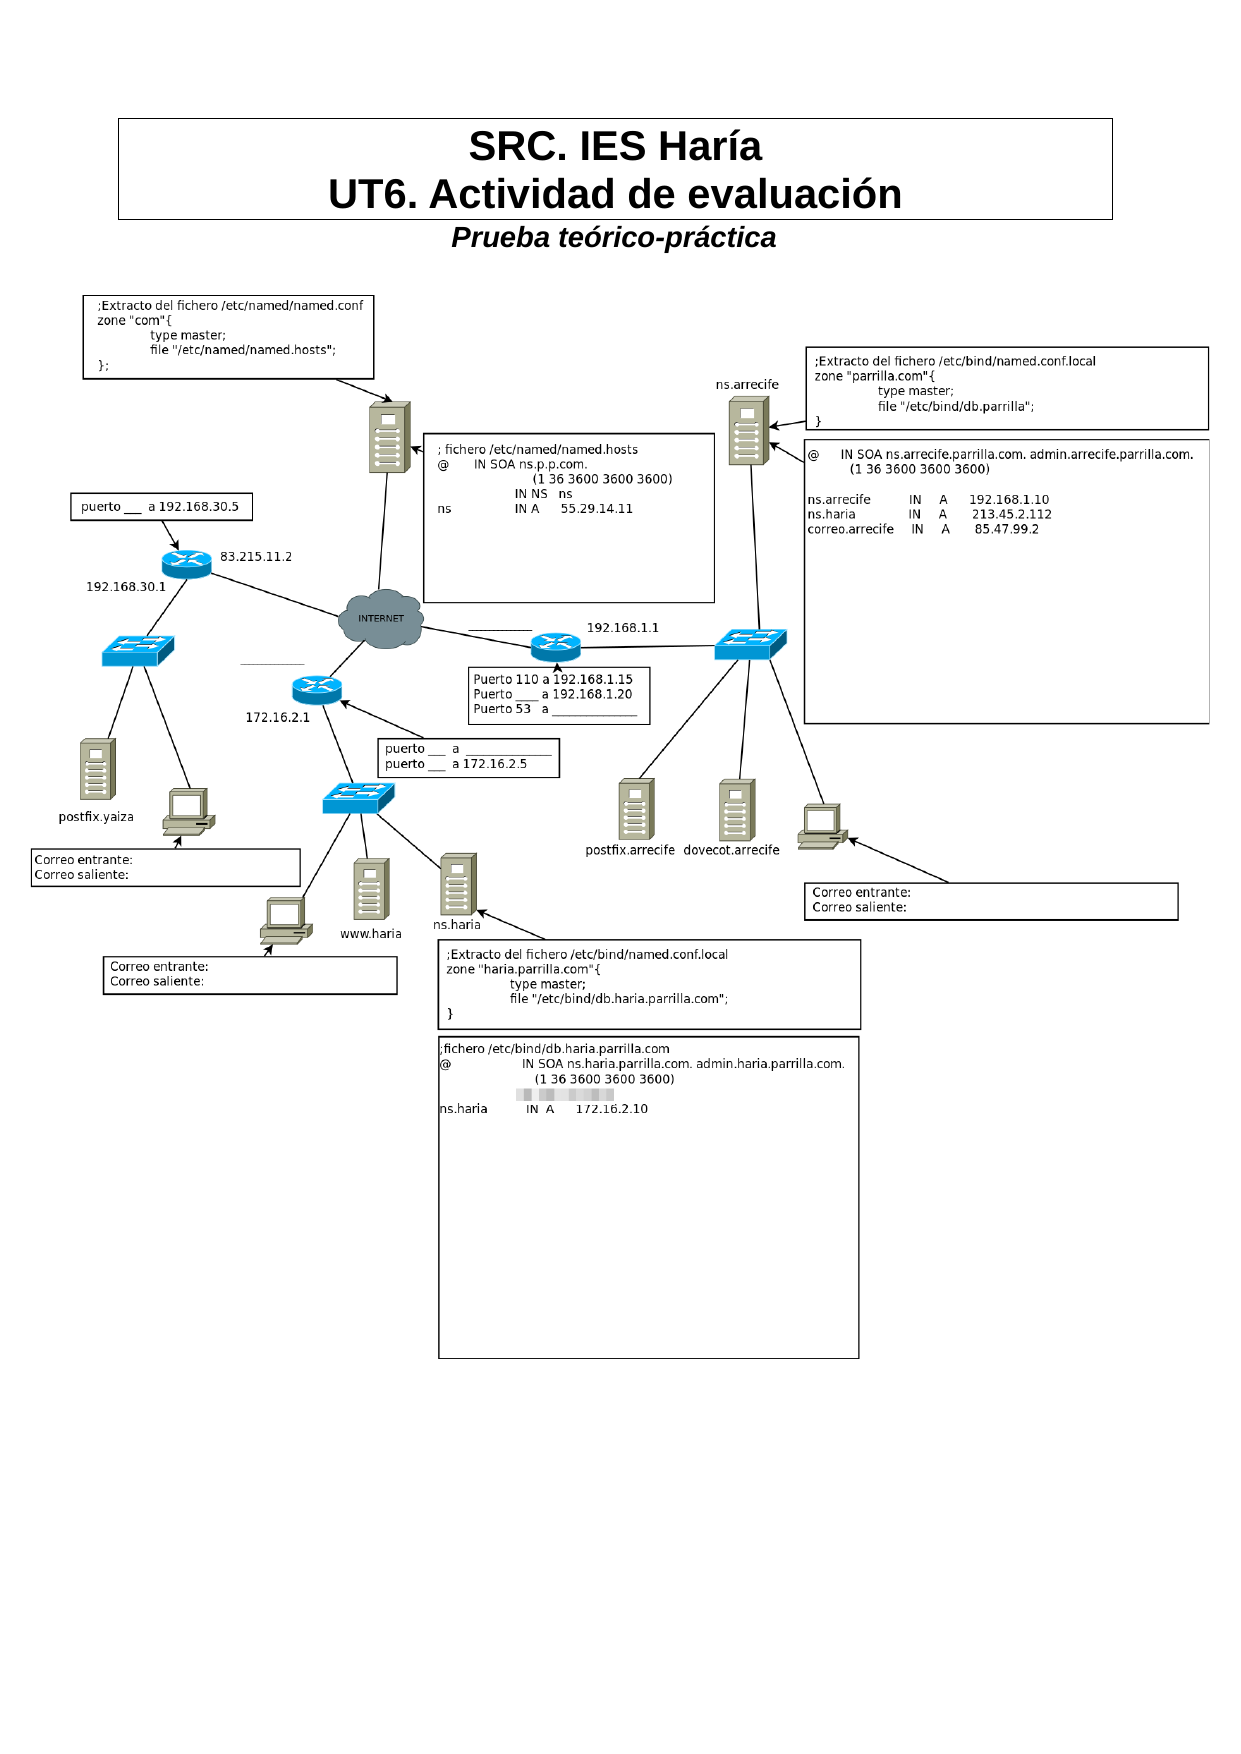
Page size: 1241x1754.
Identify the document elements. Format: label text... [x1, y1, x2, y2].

text SRC. IES Haría [119, 119, 1112, 166]
text UT6. Actividad de evaluación [119, 166, 1112, 219]
subtitle Prueba teórico-práctica [118, 220, 1113, 254]
picture [30, 295, 1210, 1359]
